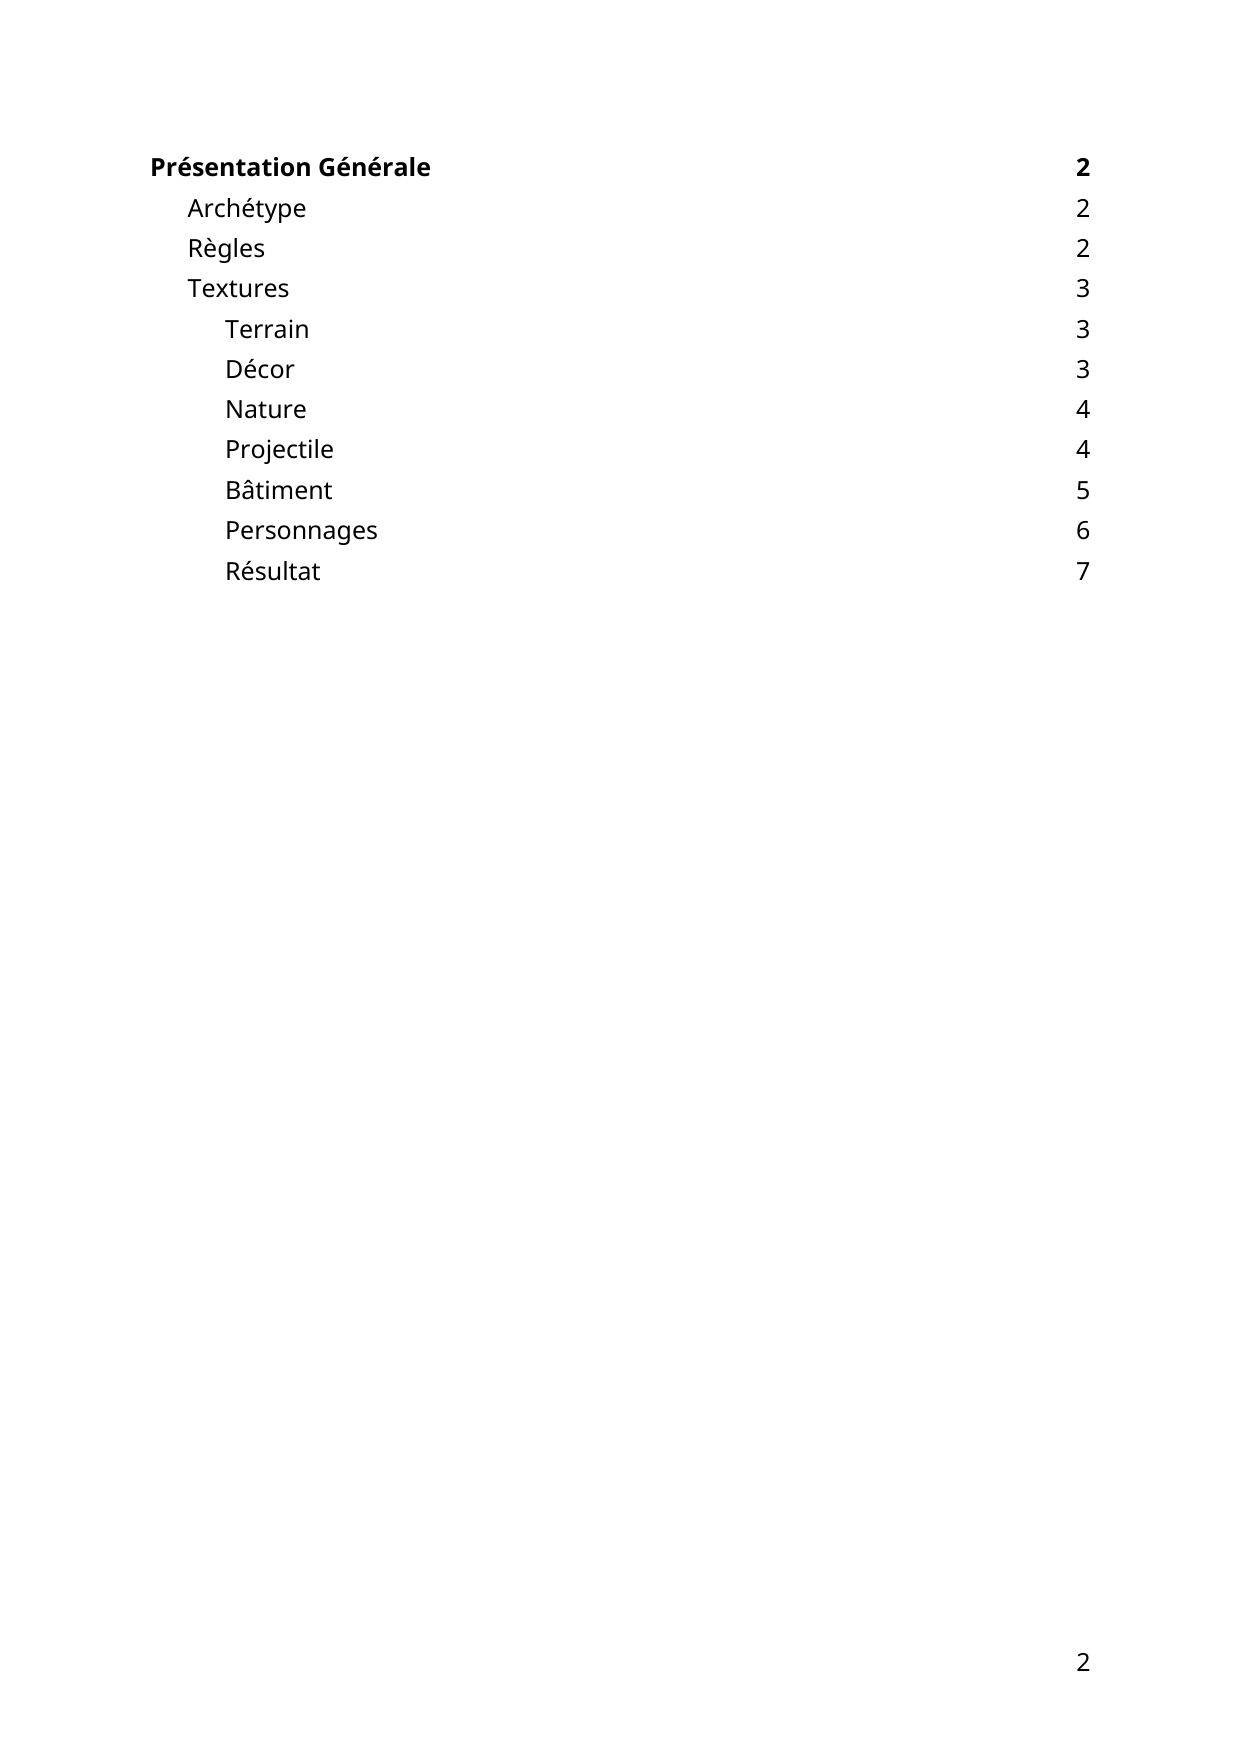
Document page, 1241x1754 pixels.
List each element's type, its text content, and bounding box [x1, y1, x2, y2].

text Archétype 2 [187, 190, 1090, 224]
text Bâtiment 5 [225, 472, 1090, 507]
text Terrain 3 [225, 311, 1090, 345]
text Nature 4 [225, 392, 1090, 426]
text Présentation Générale 2 [150, 150, 1090, 184]
text Règles 2 [187, 231, 1090, 265]
text Projectile 4 [225, 432, 1090, 466]
text Décor 3 [225, 352, 1090, 386]
text Personnages 6 [225, 513, 1090, 547]
text Résultat 7 [225, 553, 1090, 587]
text Textures 3 [187, 271, 1090, 305]
